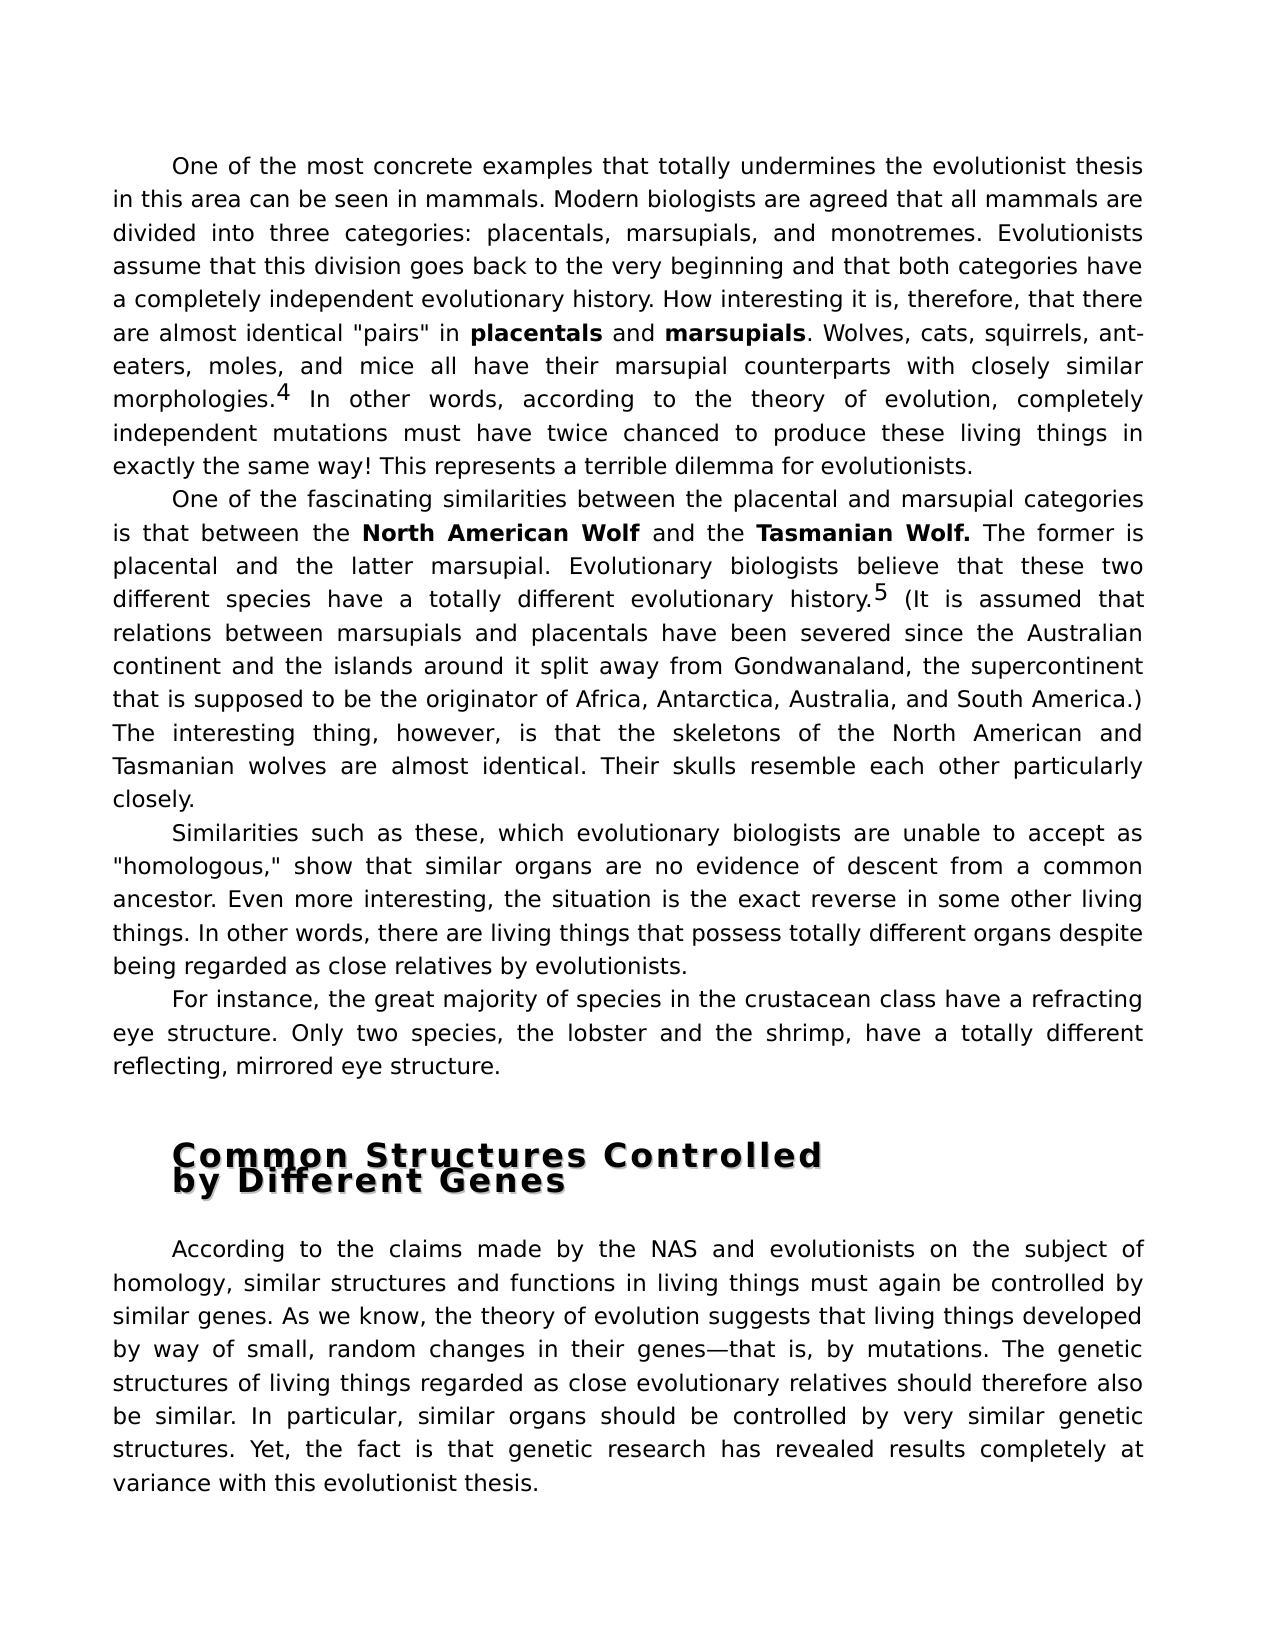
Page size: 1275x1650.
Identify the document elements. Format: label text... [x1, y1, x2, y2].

text Common Structures Controlled [415, 1148, 1145, 1173]
text One of the most concrete examples that totally undermines the evolutionist thesis in this area can be seen in mammals. Modern biologists are agreed that all mammals are divided into three categories: placentals, marsupials, and monotremes. Evolutionists assume that this division goes back to the very beginning and that both categories have a completely independent evolutionary history. How interesting it is, therefore, that there are almost identical "pairs" in placentals and marsupials. Wolves, cats, squirrels, ant-eaters, moles, and mice all have their marsupial counterparts with closely similar morphologies.4 In other words, according to the theory of evolution, completely independent mutations must have twice chanced to produce these living things in exactly the same way! This represents a terrible dilemma for evolutionists. [112, 148, 1145, 481]
text For instance, the great majority of species in the crustacean class have a refracting eye structure. Only two species, the lobster and the shrimp, have a totally different reflecting, mirrored eye structure. [112, 981, 1145, 1081]
text Common Structures Controlled [309, 1148, 422, 1173]
text Similarities such as these, which evolutionary biologists are unable to accept as "homologous," show that similar organs are no evidence of descent from a common ancestor. Even more interesting, the situation is the exact reverse in some other living things. In other words, there are living things that possess totally different organs despite being regarded as close relatives by evolutionists. [112, 814, 1145, 981]
text Common Structures Controlled [180, 1148, 239, 1173]
text One of the fascinating similarities between the placental and marsupial categories is that between the North American Wolf and the Tasmanian Wolf. The former is placental and the latter marsupial. Evolutionary biologists believe that these two different species have a totally different evolutionary history.5 (It is assumed that relations between marsupials and placentals have been severed since the Australian continent and the islands around it split away from Gondwanaland, the supercontinent that is supposed to be the originator of Africa, Antarctica, Australia, and South America.) The interesting thing, however, is that the skeletons of the North American and Tasmanian wolves are almost identical. Their skulls resemble each other particularly closely. [112, 481, 1145, 814]
text According to the claims made by the NAS and evolutionists on the subject of homology, similar structures and functions in living things must again be controlled by similar genes. As we know, the theory of evolution suggests that living things developed by way of small, random changes in their genes—that is, by mutations. The genetic structures of living things regarded as close evolutionary relatives should therefore also be similar. In particular, similar organs should be controlled by very similar genetic structures. Yet, the fact is that genetic research has revealed results completely at variance with this evolutionist thesis. [112, 1231, 1145, 1498]
text by Different Genes [112, 1173, 1145, 1198]
text Common Structures Controlled [251, 1148, 274, 1173]
text Common Structures Controlled [112, 1148, 179, 1173]
